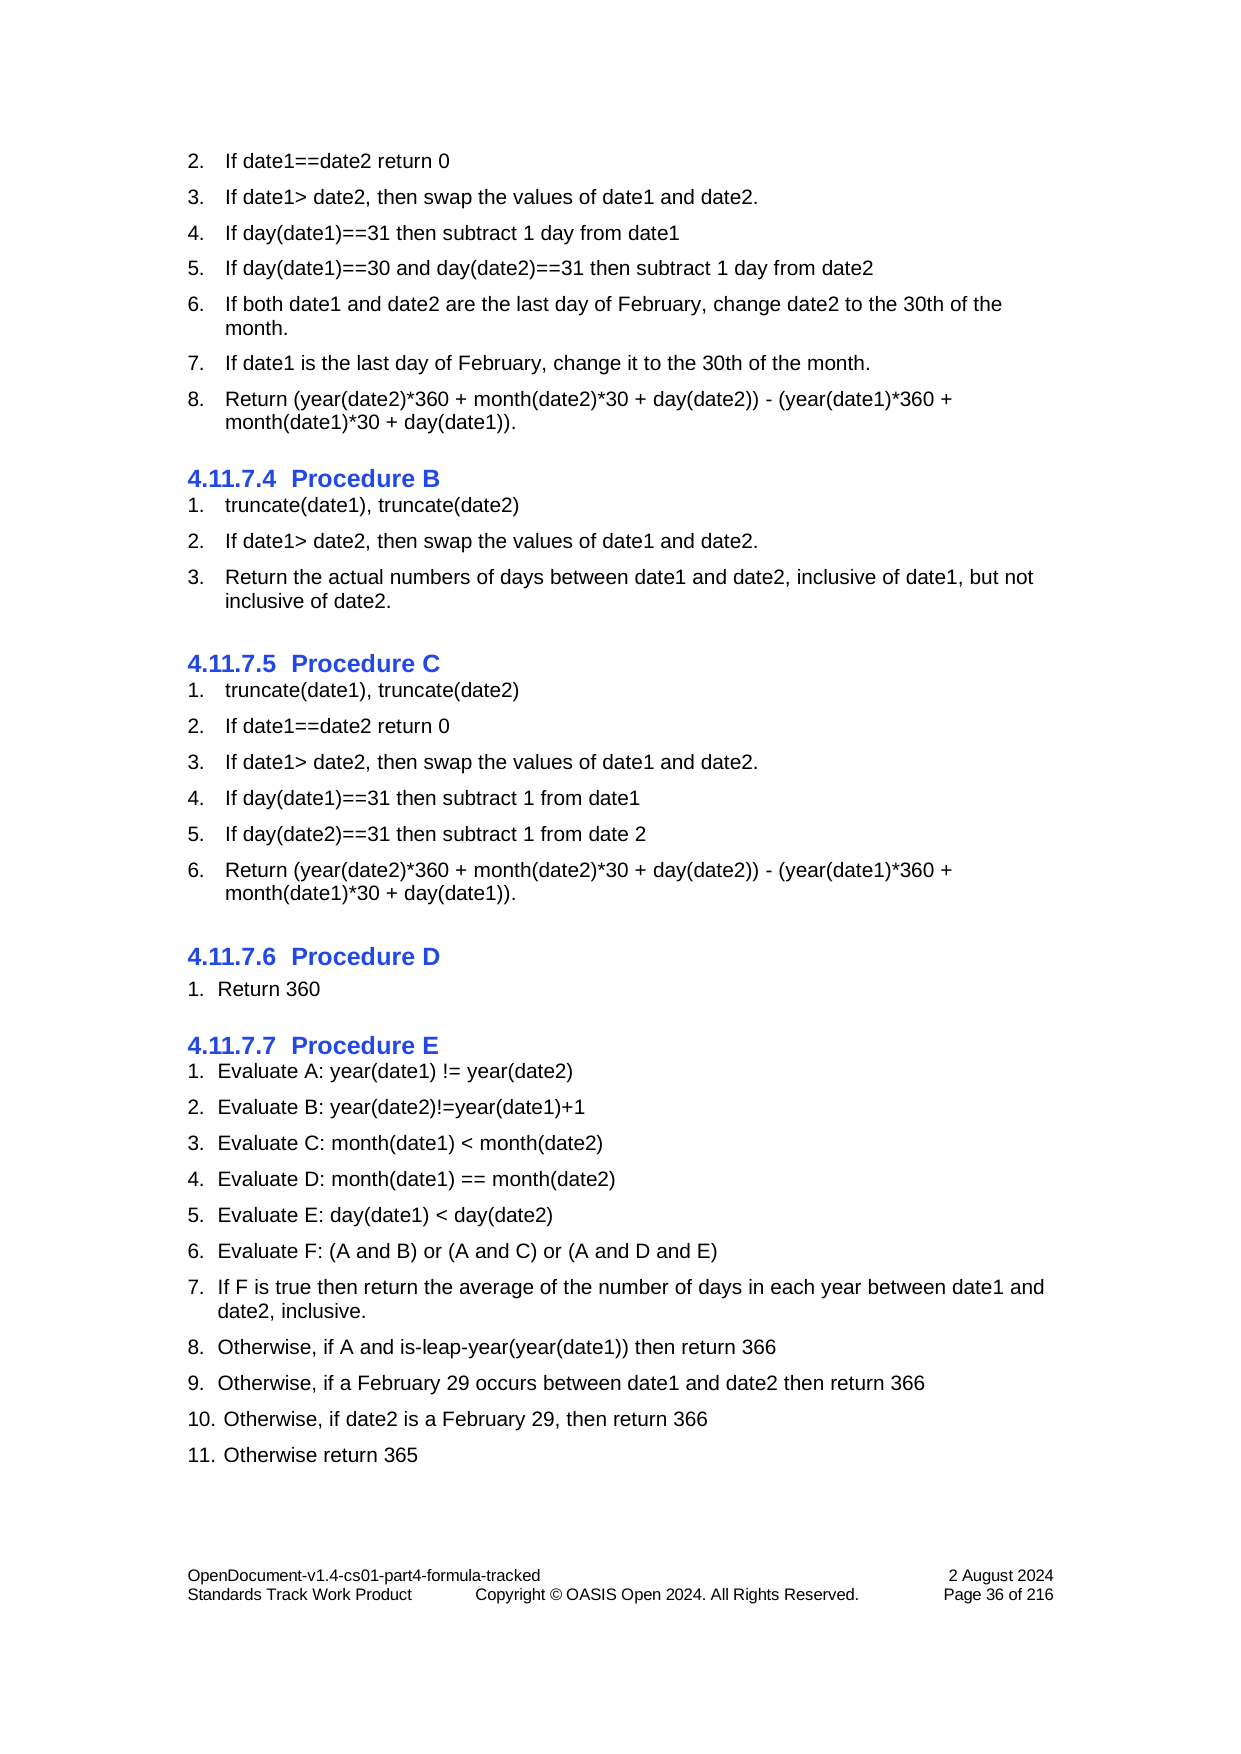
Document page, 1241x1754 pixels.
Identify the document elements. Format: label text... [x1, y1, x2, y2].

list If date1> date2, then swap the values of date1 and date2. [187, 529, 1053, 553]
list If F is true then return the average of the number of days in each year between date1 and date2, inclusive. [187, 1276, 1053, 1323]
list If day(date1)==31 then subtract 1 from date1 [187, 786, 1053, 810]
list Return 360 [187, 977, 1053, 1001]
list Evaluate A: year(date1) != year(date2) [187, 1059, 1053, 1083]
list If date1==date2 return 0 [187, 714, 1053, 738]
list If both date1 and date2 are the last day of February, change date2 to the 30th of the month. [187, 292, 1053, 339]
subtitle Procedure C [187, 650, 1053, 678]
list Evaluate D: month(date1) == month(date2) [187, 1168, 1053, 1191]
subtitle Procedure D [187, 943, 1053, 971]
list If date1 is the last day of February, change it to the 30th of the month. [187, 352, 1053, 375]
list If date1==date2 return 0 [187, 150, 1053, 173]
list If date1> date2, then swap the values of date1 and date2. [187, 186, 1053, 209]
list Return the actual numbers of days between date1 and date2, inclusive of date1, but not inclusive of date2. [187, 566, 1053, 613]
list If day(date1)==31 then subtract 1 day from date1 [187, 221, 1053, 245]
list Otherwise, if date2 is a February 29, then return 366 [187, 1407, 1053, 1431]
list Otherwise, if a February 29 occurs between date1 and date2 then return 366 [187, 1371, 1053, 1395]
list Evaluate E: day(date1) < day(date2) [187, 1204, 1053, 1227]
list Evaluate C: month(date1) < month(date2) [187, 1132, 1053, 1155]
list Otherwise, if A and is-leap-year(year(date1)) then return 366 [187, 1335, 1053, 1359]
list truncate(date1), truncate(date2) [187, 678, 1053, 702]
list Return (year(date2)*360 + month(date2)*30 + day(date2)) - (year(date1)*360 + month(date1)*30 + day(date1)). [187, 387, 1053, 434]
list If date1> date2, then swap the values of date1 and date2. [187, 750, 1053, 774]
list If day(date1)==30 and day(date2)==31 then subtract 1 day from date2 [187, 257, 1053, 280]
subtitle Procedure E [187, 1032, 1053, 1059]
subtitle Procedure B [187, 465, 1053, 493]
list Evaluate B: year(date2)!=year(date1)+1 [187, 1096, 1053, 1119]
list If day(date2)==31 then subtract 1 from date 2 [187, 822, 1053, 846]
list Otherwise return 365 [187, 1443, 1053, 1467]
list truncate(date1), truncate(date2) [187, 493, 1053, 517]
list Evaluate F: (A and B) or (A and C) or (A and D and E) [187, 1240, 1053, 1263]
list Return (year(date2)*360 + month(date2)*30 + day(date2)) - (year(date1)*360 + month(date1)*30 + day(date1)). [187, 858, 1053, 905]
